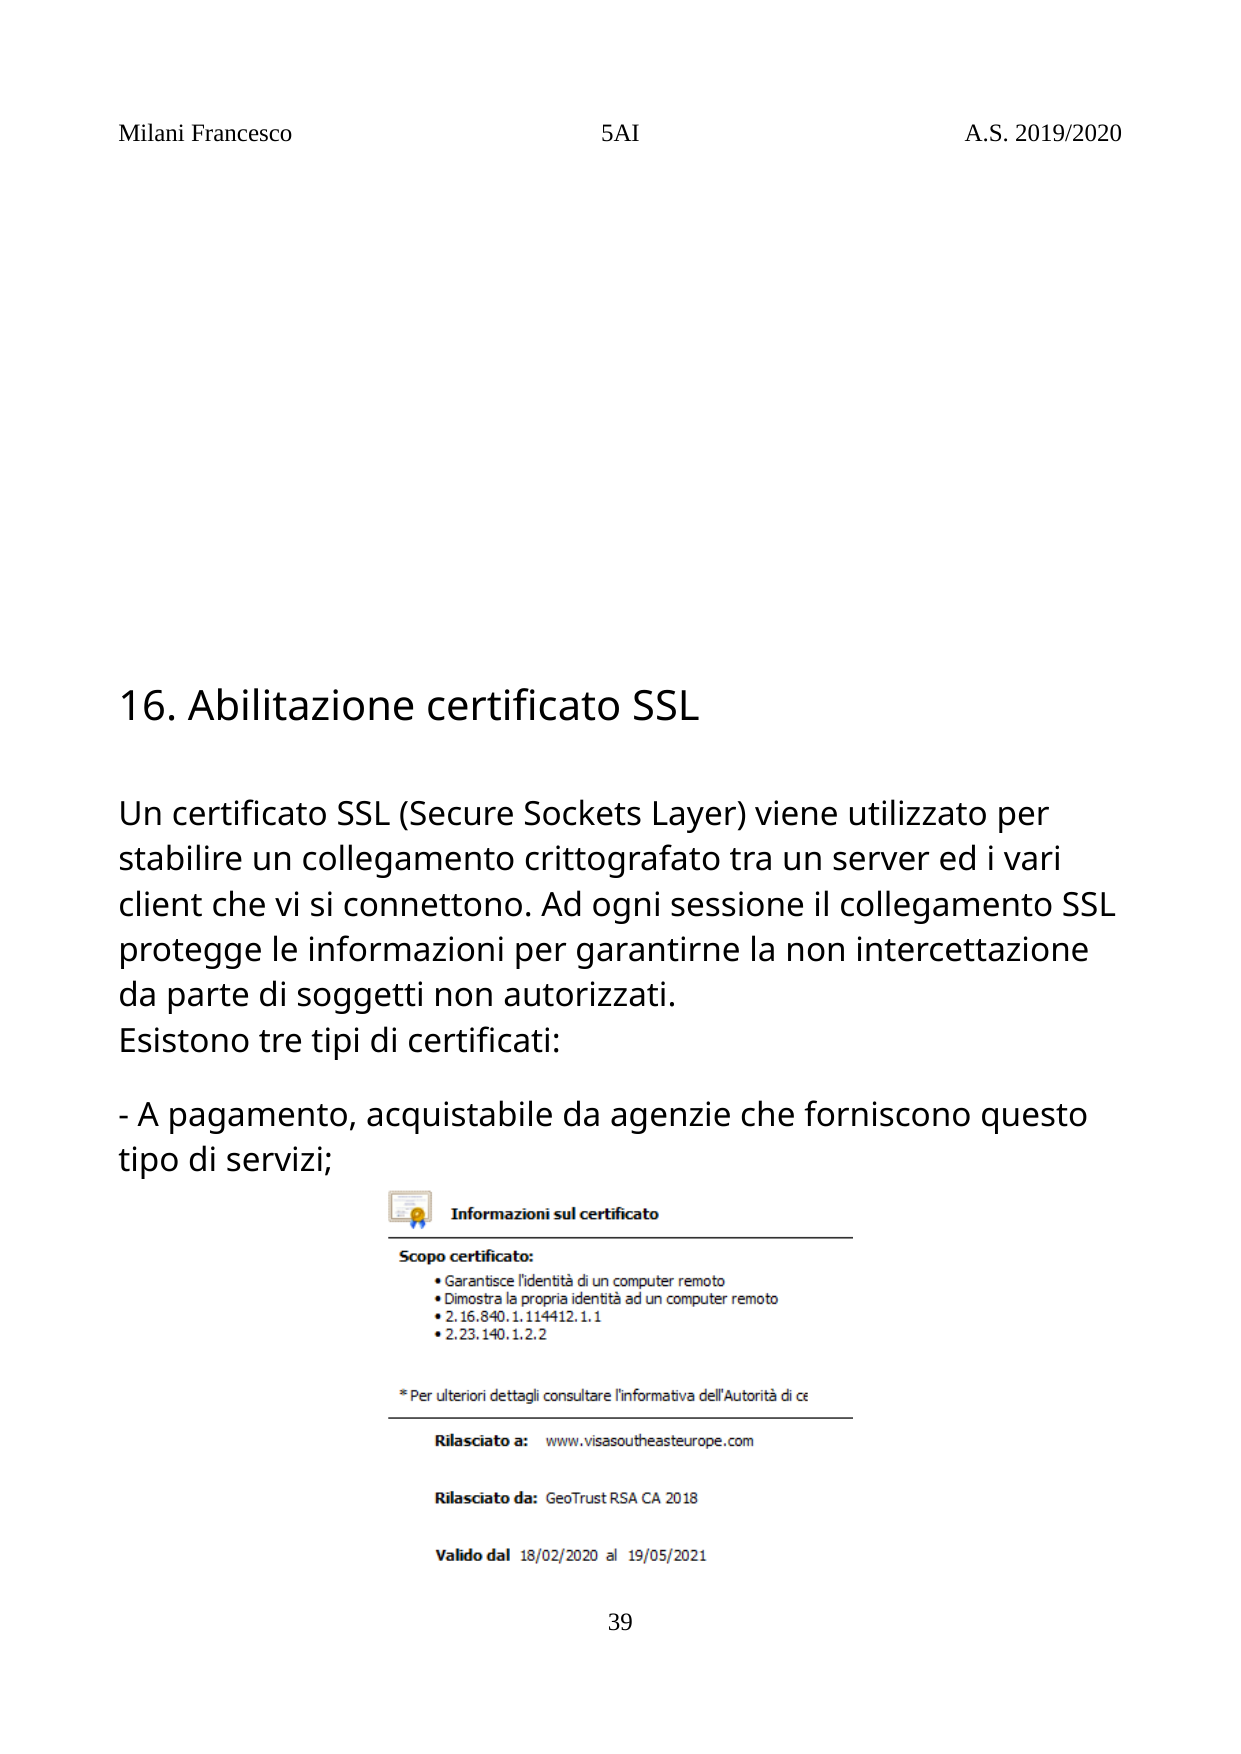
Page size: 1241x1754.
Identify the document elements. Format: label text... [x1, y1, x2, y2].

text 16. Abilitazione certificato SSL [118, 676, 1122, 733]
text - A pagamento, acquistabile da agenzie che forniscono questo tipo di servizi; [118, 1091, 1122, 1182]
text Esistono tre tipi di certificati: [118, 1017, 1122, 1062]
text Un certificato SSL (Secure Sockets Layer) viene utilizzato per stabilire un collegamento crittografato tra un server ed i vari client che vi si connettono. Ad ogni sessione il collegamento SSL protegge le informazioni per garantirne la non intercettazione da parte di soggetti non autorizzati. [118, 789, 1122, 1017]
picture [387, 1184, 853, 1576]
